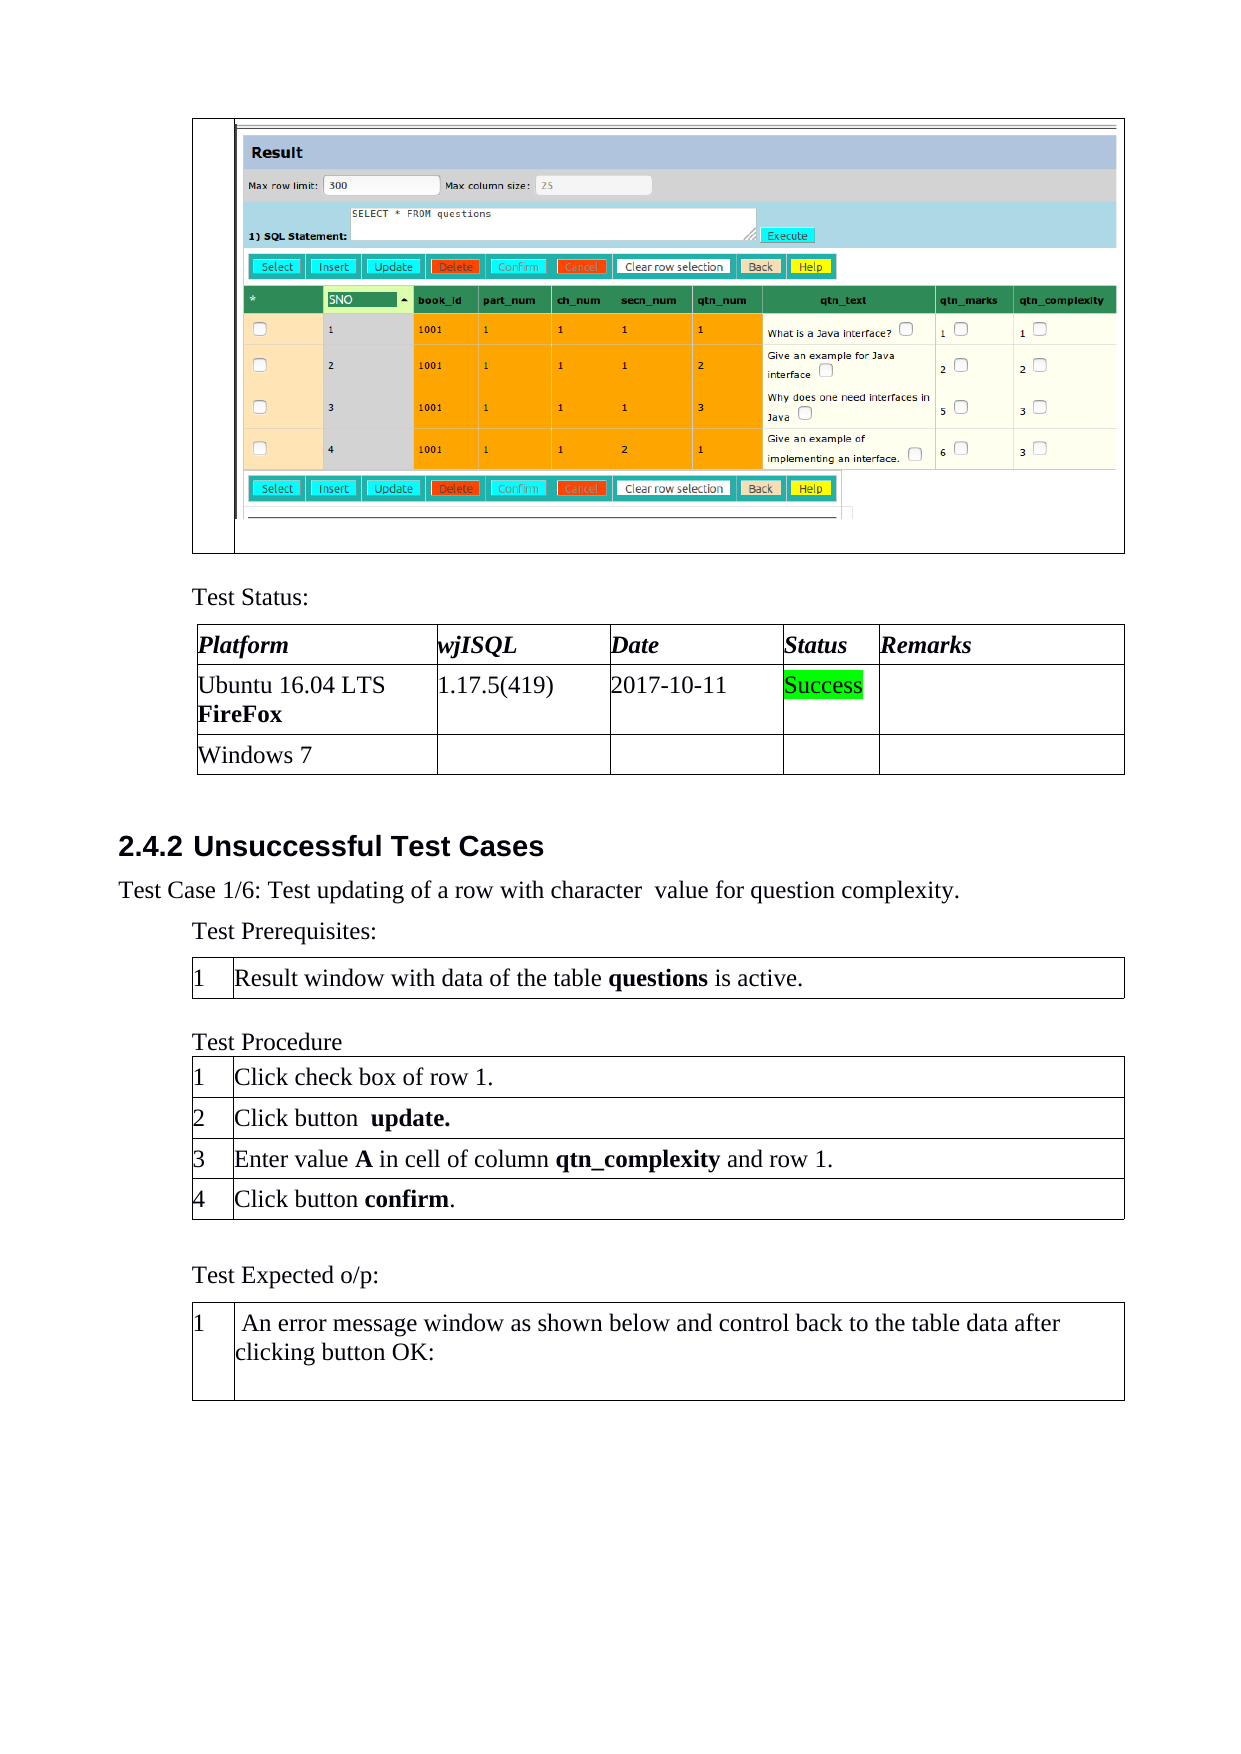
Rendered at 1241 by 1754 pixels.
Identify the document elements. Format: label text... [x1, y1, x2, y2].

table_cell Click button confirm. [234, 1179, 1124, 1219]
table_cell Enter value A in cell of column qtn_complexity and row 1. [234, 1139, 1124, 1178]
text Test Status: [118, 582, 1122, 611]
text Test Prerequisites: [118, 916, 1122, 945]
table_cell 4 [193, 1179, 233, 1219]
table_header Status [784, 625, 879, 664]
table_header [193, 119, 234, 553]
table_cell [880, 735, 1124, 774]
text Test Expected o/p: [118, 1261, 1122, 1289]
table_cell 3 [193, 1139, 233, 1178]
table_header An error message window as shown below and control back to the table data after clicking button OK: [235, 1303, 1124, 1400]
table_cell Windows 7 [198, 735, 437, 774]
table_cell Success [784, 665, 879, 734]
table_cell Ubuntu 16.04 LTS FireFox [198, 665, 437, 734]
table_cell 2 [193, 1098, 233, 1137]
table_cell 1.17.5(419) [438, 665, 610, 734]
subtitle Unsuccessful Test Cases [118, 829, 1122, 862]
table_cell [784, 735, 879, 774]
table_header 1 [193, 958, 233, 998]
table_header Remarks [880, 625, 1124, 664]
table_header Click check box of row 1. [234, 1057, 1124, 1097]
table_header 1 [193, 1057, 233, 1097]
picture [234, 124, 1117, 519]
table_cell [611, 735, 783, 774]
table_cell [438, 735, 610, 774]
table_header Result window with data of the table questions is active. [234, 958, 1124, 998]
table_cell 2017-10-11 [611, 665, 783, 734]
table_header [235, 119, 1124, 553]
table_cell Click button update. [234, 1098, 1124, 1137]
table_header wjISQL [438, 625, 610, 664]
text Test Case 1/6: Test updating of a row with character value for question complexity. [118, 875, 1122, 903]
table_cell [880, 665, 1124, 734]
table_header 1 [193, 1303, 234, 1400]
table_header Platform [198, 625, 437, 664]
table_header Date [611, 625, 783, 664]
text Test Procedure [118, 1027, 1122, 1056]
